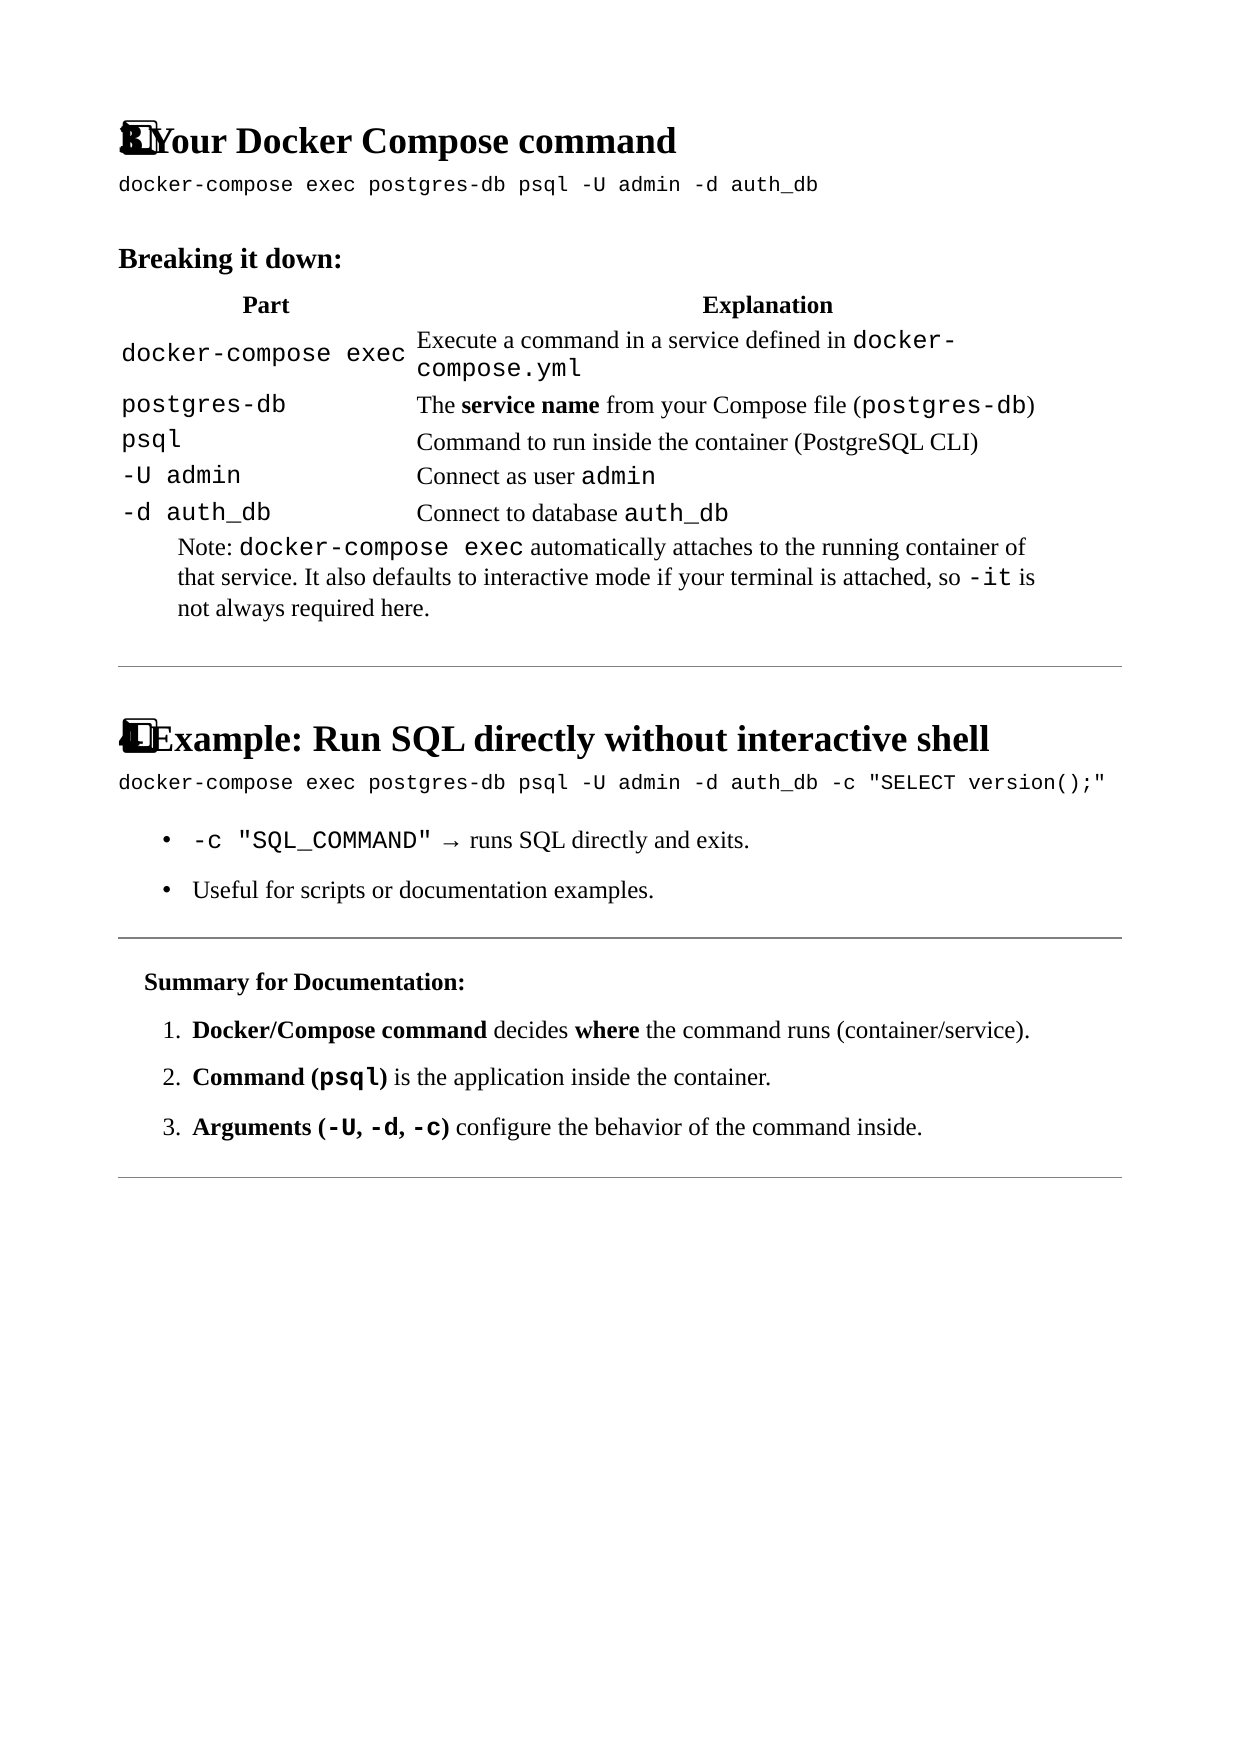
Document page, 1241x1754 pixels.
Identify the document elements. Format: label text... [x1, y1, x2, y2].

text Note: docker-compose exec automatically attaches to the running container of that service. It also defaults to interactive mode if your terminal is attached, so -it is not always required here. [177, 532, 1063, 622]
table_cell docker-compose exec [118, 322, 413, 387]
text docker-compose exec postgres-db psql -U admin -d auth_db [118, 174, 1122, 197]
subtitle 3️⃣ Your Docker Compose command [118, 118, 1122, 161]
list -c "SQL_COMMAND" → runs SQL directly and exits. [162, 825, 1122, 856]
table_cell -U admin [118, 458, 413, 495]
table_cell Connect as user admin [414, 458, 1122, 495]
table_cell -d auth_db [118, 495, 413, 532]
text docker-compose exec postgres-db psql -U admin -d auth_db -c "SELECT version();" [118, 772, 1122, 796]
subtitle Breaking it down: [118, 241, 1122, 275]
table_cell psql [118, 424, 413, 458]
list Arguments (-U, -d, -c) configure the behavior of the command inside. [162, 1112, 1122, 1143]
text ✅ Summary for Documentation: [118, 967, 1122, 996]
list Docker/Compose command decides where the command runs (container/service). [162, 1015, 1122, 1044]
subtitle 4️⃣ Example: Run SQL directly without interactive shell [118, 717, 1122, 760]
table_cell postgres-db [118, 387, 413, 424]
table_cell Execute a command in a service defined in docker-compose.yml [414, 322, 1122, 387]
table_cell The service name from your Compose file (postgres-db) [414, 387, 1122, 424]
table_header Part [118, 288, 413, 322]
table_cell Command to run inside the container (PostgreSQL CLI) [414, 424, 1122, 458]
list Command (psql) is the application inside the container. [162, 1062, 1122, 1093]
list Useful for scripts or documentation examples. [162, 875, 1122, 904]
table_cell Connect to database auth_db [414, 495, 1122, 532]
table_header Explanation [414, 288, 1122, 322]
